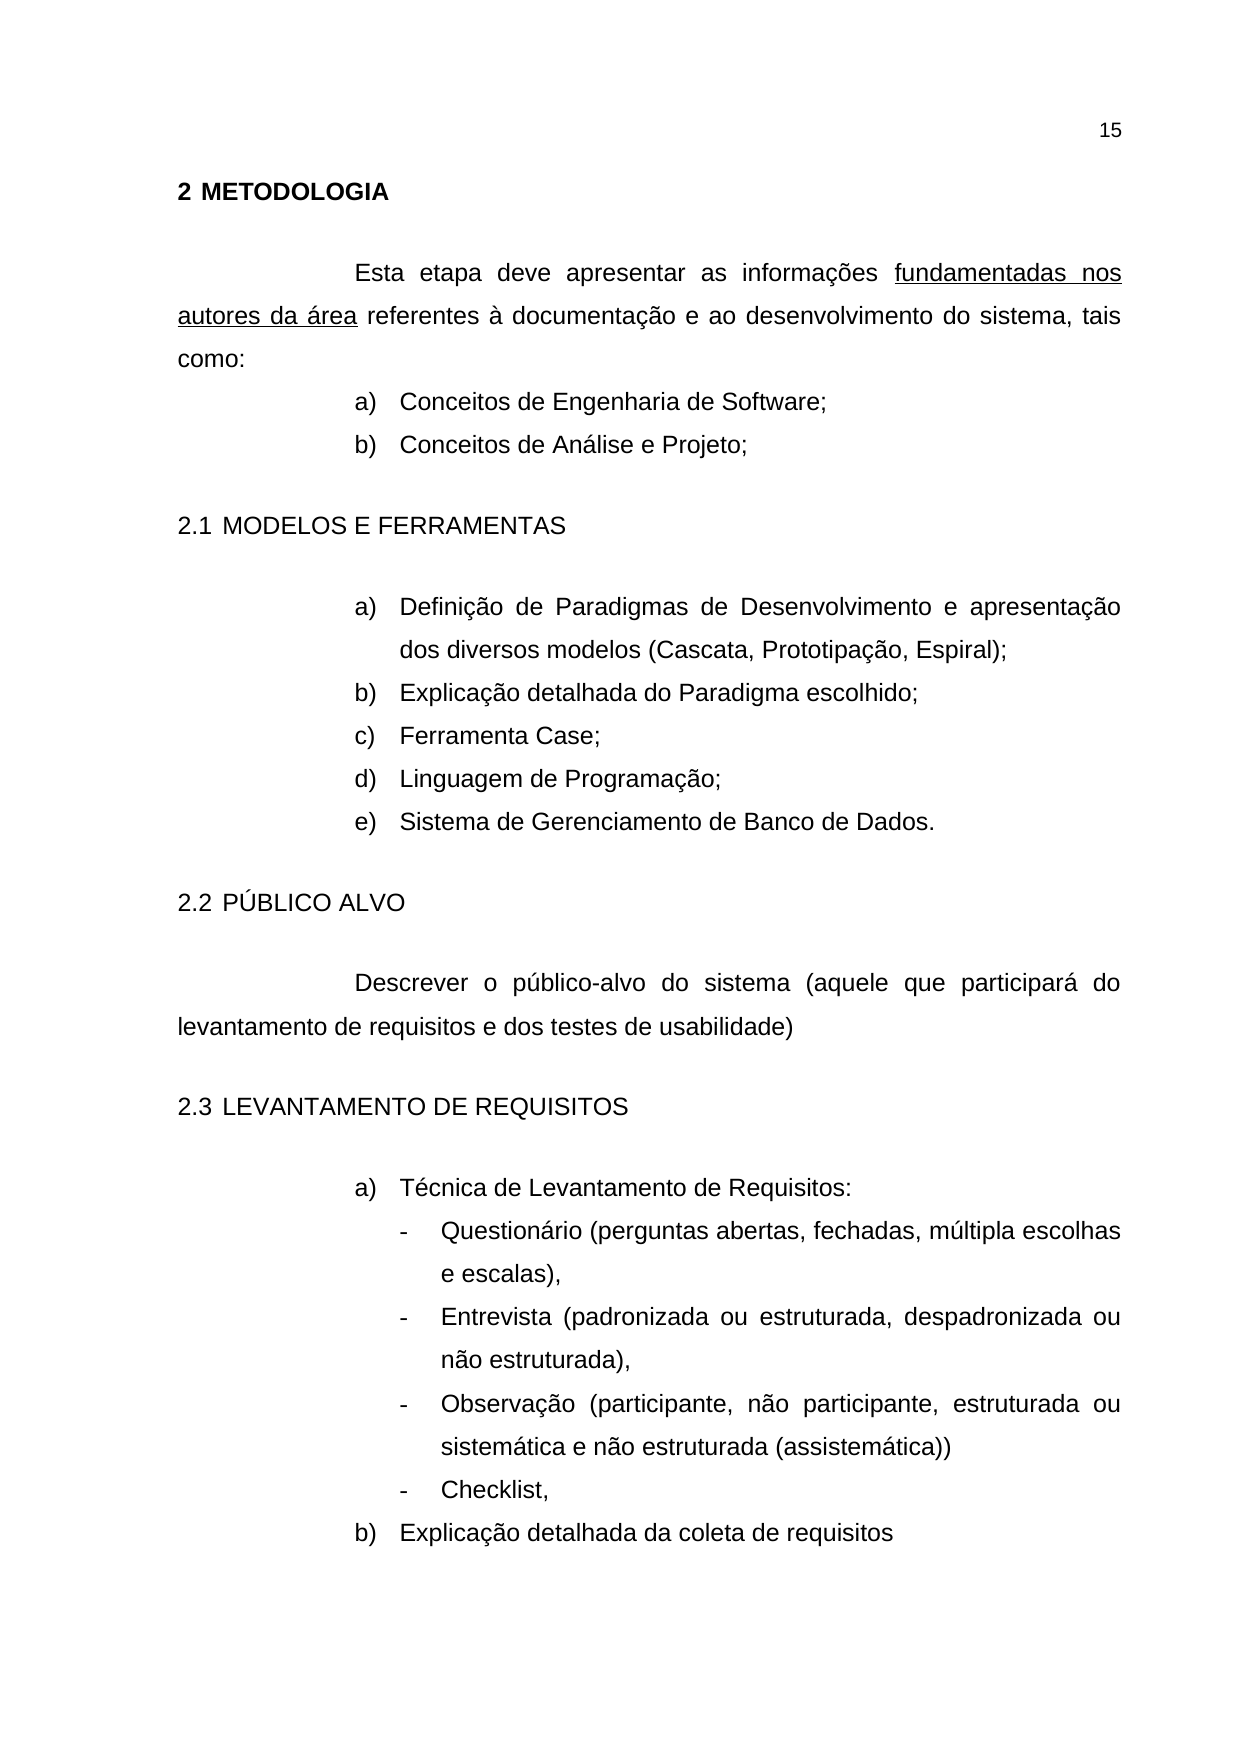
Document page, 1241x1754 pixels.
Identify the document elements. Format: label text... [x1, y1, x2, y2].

list Explicação detalhada do Paradigma escolhido; [354, 678, 1122, 707]
list Linguagem de Programação; [354, 764, 1122, 793]
subtitle Metodologia [177, 177, 1122, 206]
text Esta etapa deve apresentar as informações fundamentadas nos autores da área referentes à documentação e ao desenvolvimento do sistema, tais como: [177, 258, 1122, 373]
subtitle PÚBLICO ALVO [177, 888, 1122, 917]
text Descrever o público-alvo do sistema (aquele que participará do levantamento de requisitos e dos testes de usabilidade) [177, 968, 1122, 1040]
subtitle LEVANTAMENTO DE REQUISITOS [177, 1092, 1122, 1121]
list Entrevista (padronizada ou estruturada, despadronizada ou não estruturada), [399, 1302, 1122, 1374]
list Técnica de Levantamento de Requisitos: [354, 1173, 1122, 1202]
list Conceitos de Engenharia de Software; [354, 387, 1122, 416]
list Conceitos de Análise e Projeto; [354, 430, 1122, 459]
list Observação (participante, não participante, estruturada ou sistemática e não estruturada (assistemática)) [399, 1389, 1122, 1461]
list Checklist, [399, 1475, 1122, 1504]
list Definição de Paradigmas de Desenvolvimento e apresentação dos diversos modelos (Cascata, Prototipação, Espiral); [354, 592, 1122, 663]
list Explicação detalhada da coleta de requisitos [354, 1518, 1122, 1547]
subtitle MODELOS E FERRAMENTAS [177, 511, 1122, 540]
list Ferramenta Case; [354, 721, 1122, 750]
list Sistema de Gerenciamento de Banco de Dados. [354, 807, 1122, 836]
list Questionário (perguntas abertas, fechadas, múltipla escolhas e escalas), [399, 1216, 1122, 1288]
